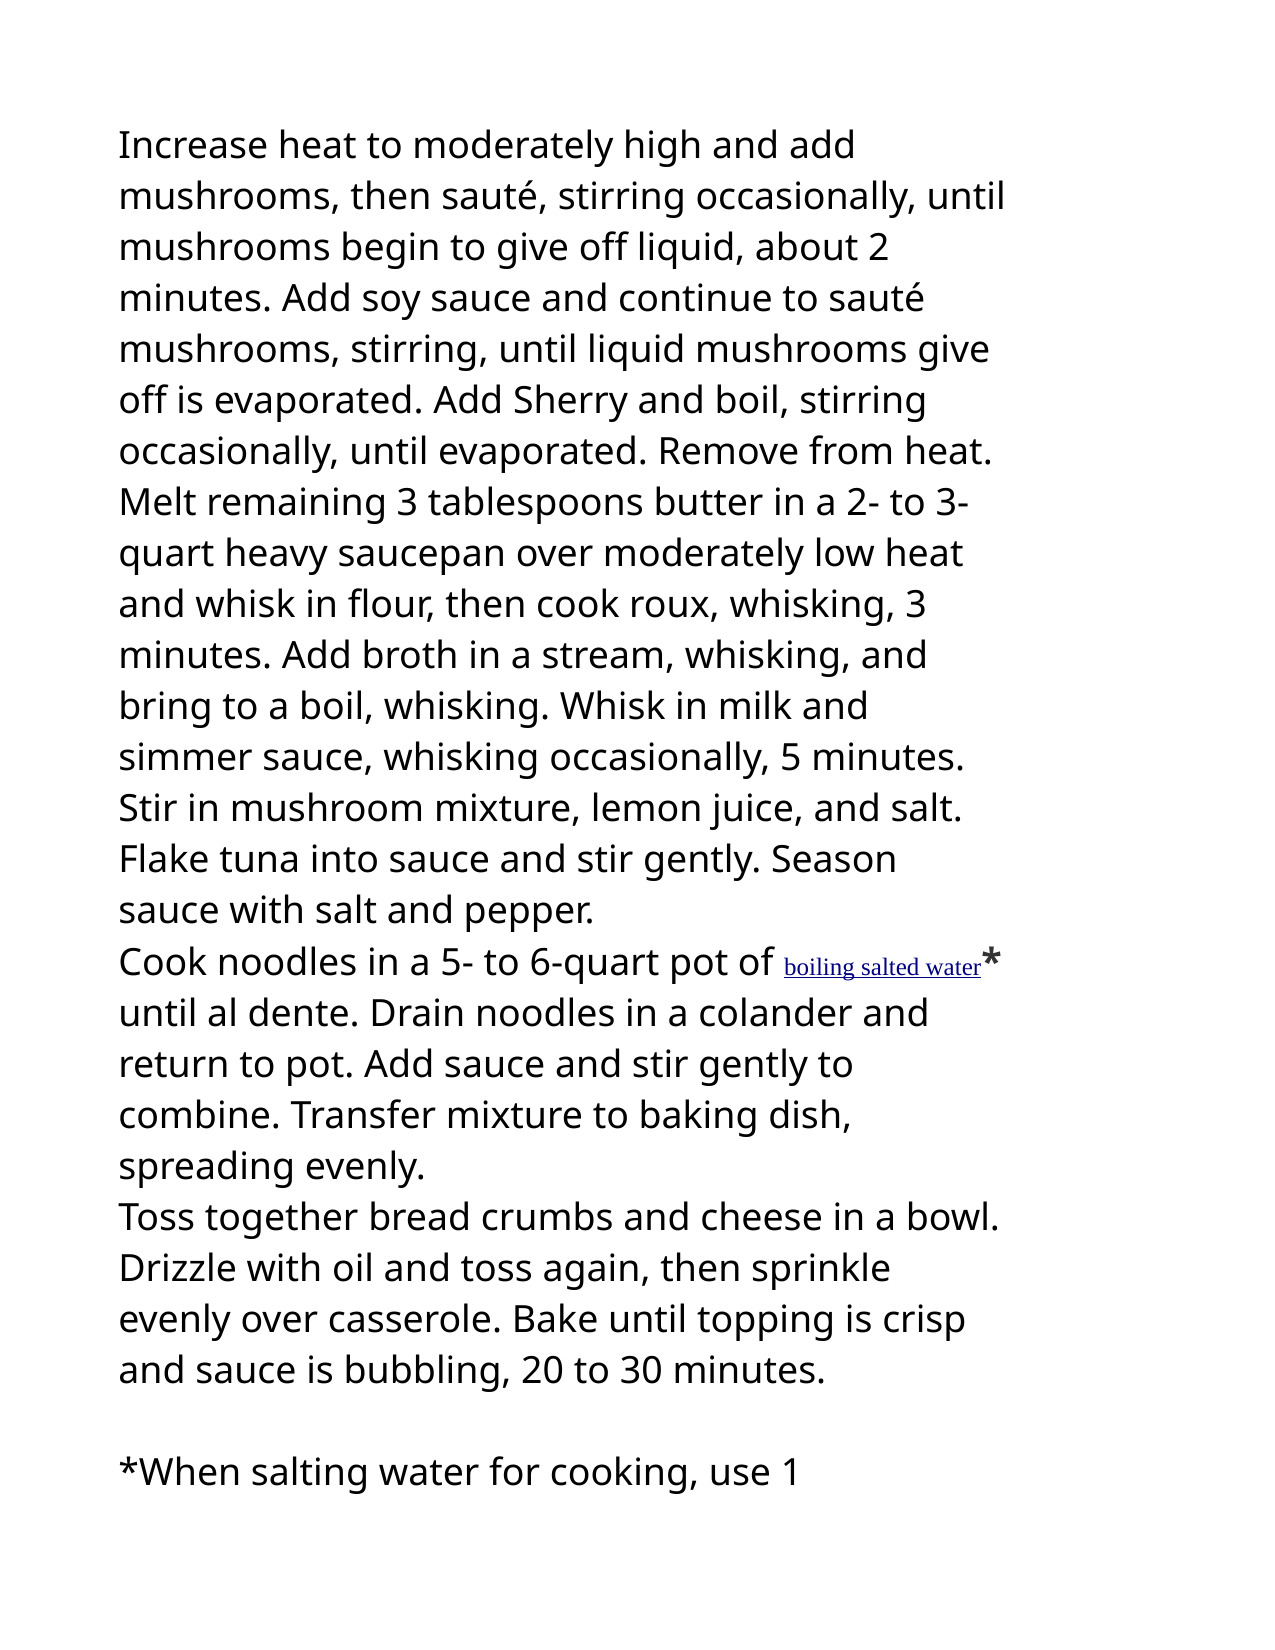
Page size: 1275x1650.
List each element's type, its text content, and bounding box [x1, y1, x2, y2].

table_header Increase heat to moderately high and add mushrooms, then sauté, stirring occasionally, until mushrooms begin to give off liquid, about 2 minutes. Add soy sauce and continue to sauté mushrooms, stirring, until liquid mushrooms give off is evaporated. Add Sherry and boil, stirring occasionally, until evaporated. Remove from heat. Melt remaining 3 tablespoons butter in a 2- to 3-quart heavy saucepan over moderately low heat and whisk in flour, then cook roux, whisking, 3 minutes. Add broth in a stream, whisking, and bring to a boil, whisking. Whisk in milk and simmer sauce, whisking occasionally, 5 minutes. Stir in mushroom mixture, lemon juice, and salt. Flake tuna into sauce and stir gently. Season sauce with salt and pepper. Cook noodles in a 5- to 6-quart pot of boiling salted water* until al dente. Drain noodles in a colander and return to pot. Add sauce and stir gently to combine. Transfer mixture to baking dish, spreading evenly. Toss together bread crumbs and cheese in a bowl. Drizzle with oil and toss again, then sprinkle evenly over casserole. Bake until topping is crisp and sauce is bubbling, 20 to 30 minutes. *When salting water for cooking, use 1 [107, 118, 1018, 1496]
